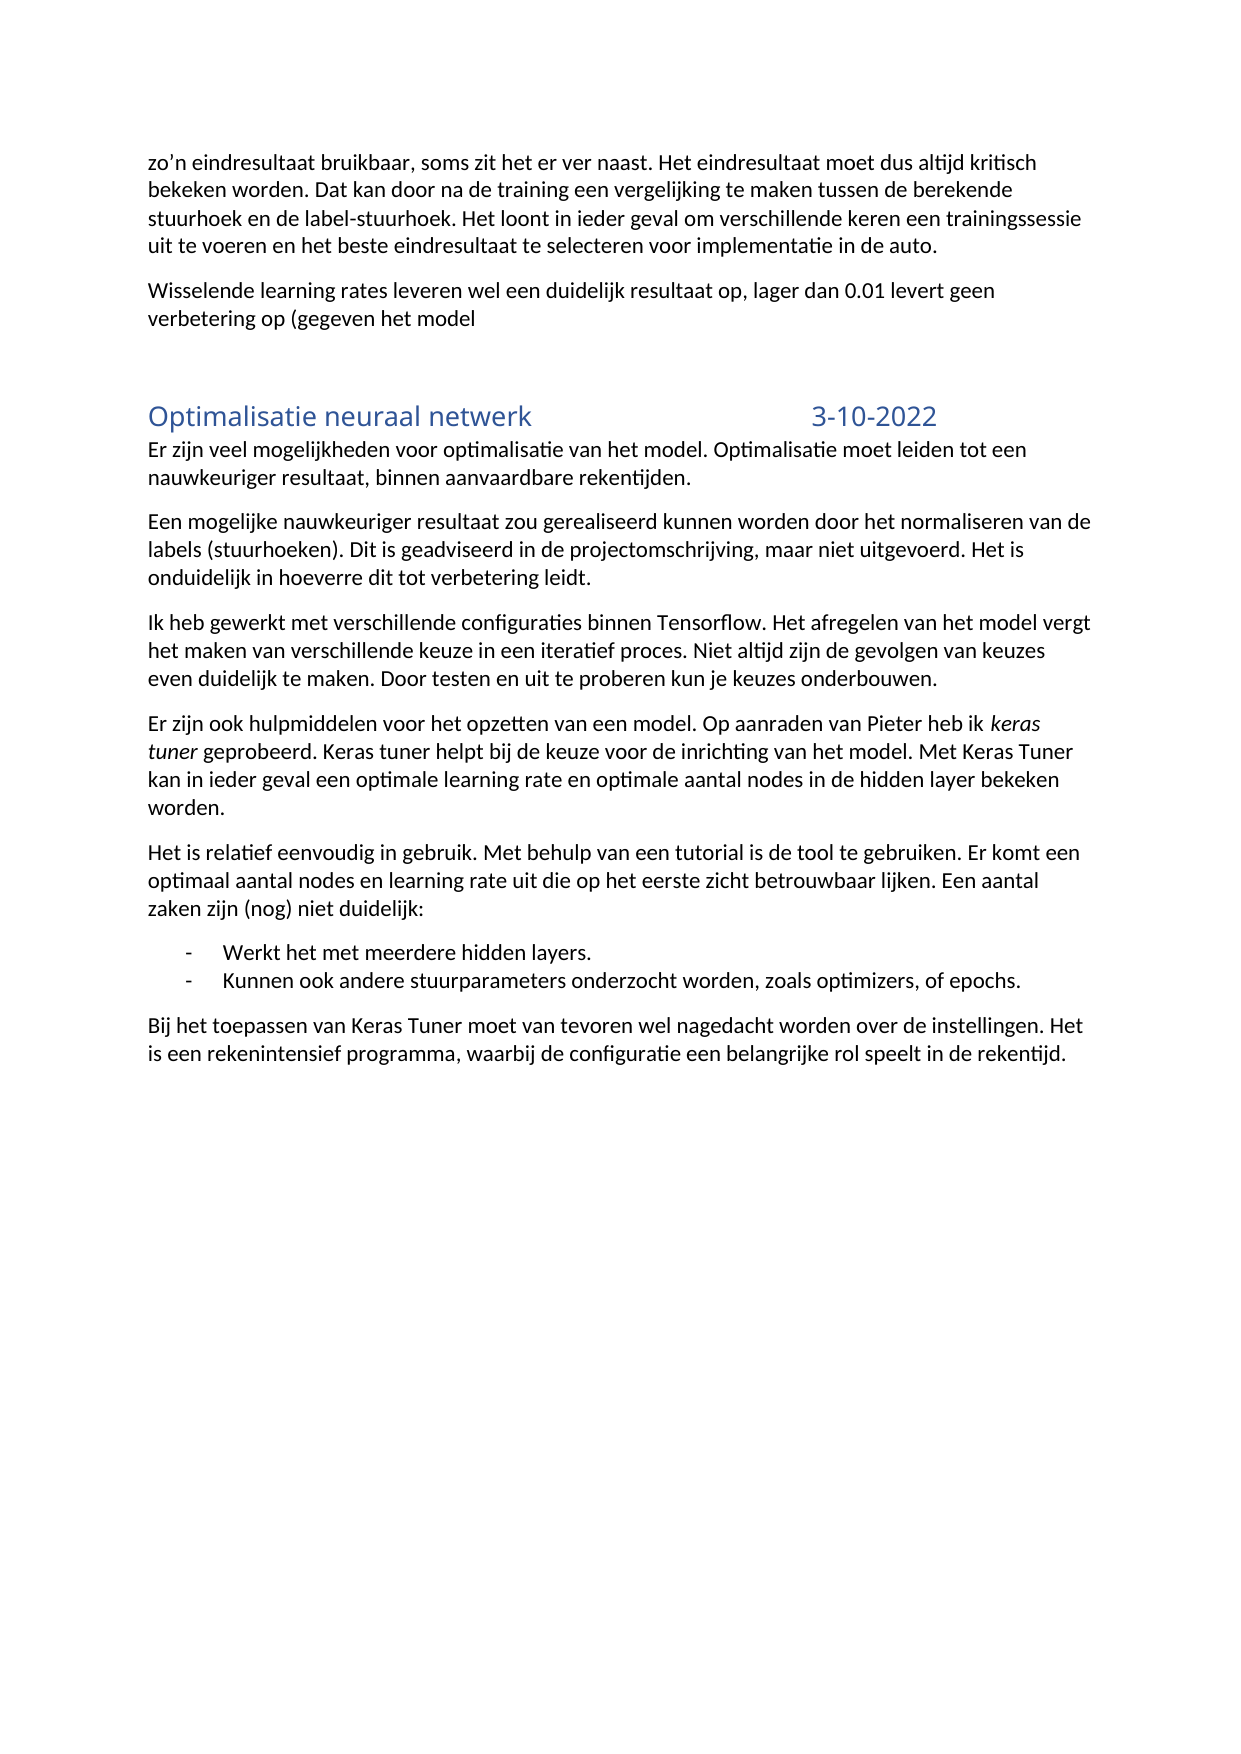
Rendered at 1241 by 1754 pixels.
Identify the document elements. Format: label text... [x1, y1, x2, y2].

text Ik heb gewerkt met verschillende configuraties binnen Tensorflow. Het afregelen van het model vergt het maken van verschillende keuze in een iteratief proces. Niet altijd zijn de gevolgen van keuzes even duidelijk te maken. Door testen en uit te proberen kun je keuzes onderbouwen. [148, 608, 1093, 692]
text Een mogelijke nauwkeuriger resultaat zou gerealiseerd kunnen worden door het normaliseren van de labels (stuurhoeken). Dit is geadviseerd in de projectomschrijving, maar niet uitgevoerd. Het is onduidelijk in hoeverre dit tot verbetering leidt. [148, 507, 1093, 592]
text Het is relatief eenvoudig in gebruik. Met behulp van een tutorial is de tool te gebruiken. Er komt een optimaal aantal nodes en learning rate uit die op het eerste zicht betrouwbaar lijken. Een aantal zaken zijn (nog) niet duidelijk: [148, 838, 1093, 922]
text zo’n eindresultaat bruikbaar, soms zit het er ver naast. Het eindresultaat moet dus altijd kritisch bekeken worden. Dat kan door na de training een vergelijking te maken tussen de berekende stuurhoek en de label-stuurhoek. Het loont in ieder geval om verschillende keren een trainingssessie uit te voeren en het beste eindresultaat te selecteren voor implementatie in de auto. [148, 148, 1093, 260]
text Er zijn ook hulpmiddelen voor het opzetten van een model. Op aanraden van Pieter heb ik keras tuner geprobeerd. Keras tuner helpt bij de keuze voor de inrichting van het model. Met Keras Tuner kan in ieder geval een optimale learning rate en optimale aantal nodes in de hidden layer bekeken worden. [148, 709, 1093, 821]
subtitle Optimalisatie neuraal netwerk 3-10-2022 [148, 398, 1093, 435]
list Werkt het met meerdere hidden layers. [185, 938, 1093, 966]
text Wisselende learning rates leveren wel een duidelijk resultaat op, lager dan 0.01 levert geen verbetering op (gegeven het model [148, 276, 1093, 332]
text Bij het toepassen van Keras Tuner moet van tevoren wel nagedacht worden over de instellingen. Het is een rekenintensief programma, waarbij de configuratie een belangrijke rol speelt in de rekentijd. [148, 1011, 1093, 1067]
list Kunnen ook andere stuurparameters onderzocht worden, zoals optimizers, of epochs. [185, 966, 1093, 994]
text Er zijn veel mogelijkheden voor optimalisatie van het model. Optimalisatie moet leiden tot een nauwkeuriger resultaat, binnen aanvaardbare rekentijden. [148, 435, 1093, 491]
